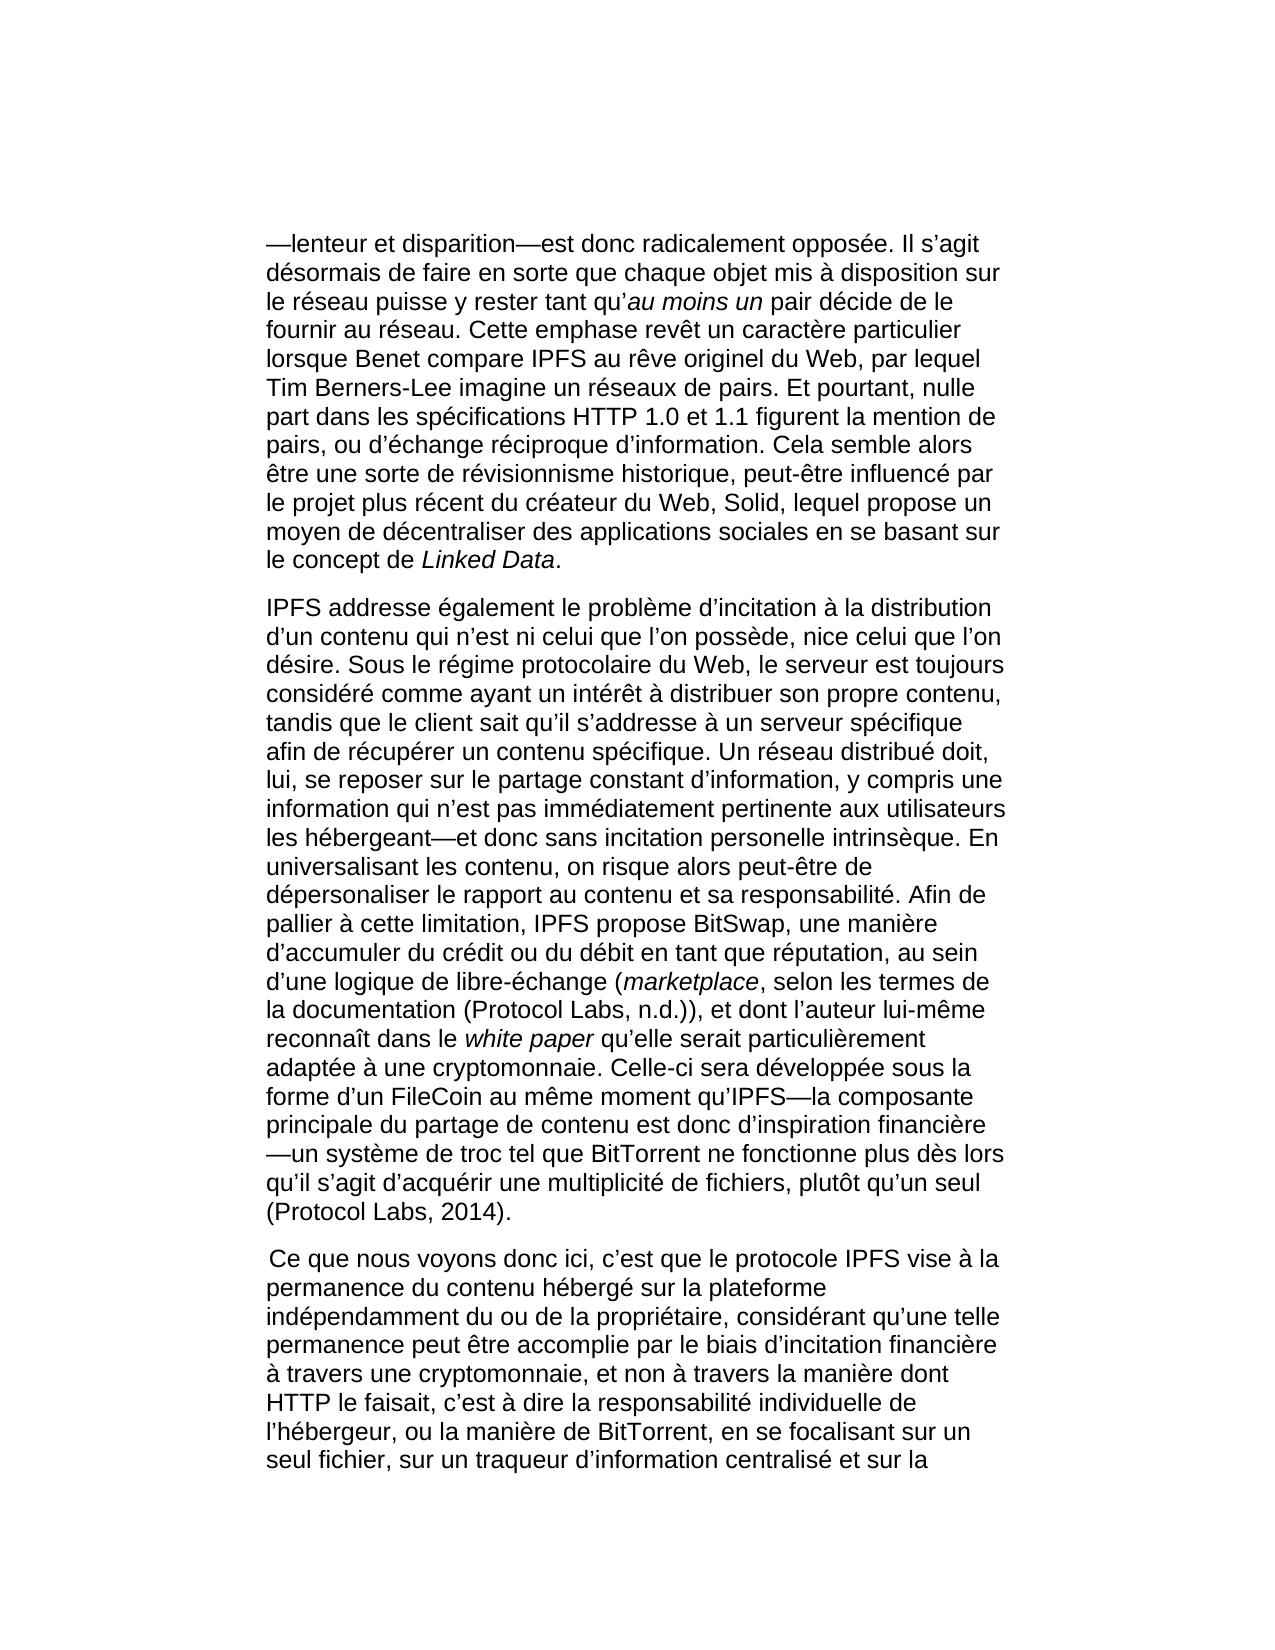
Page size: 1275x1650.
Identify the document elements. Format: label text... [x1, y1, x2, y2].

text IPFS addresse également le problème d’incitation à la distribution d’un contenu qui n’est ni celui que l’on possède, nice celui que l’on désire. Sous le régime protocolaire du Web, le serveur est toujours considéré comme ayant un intérêt à distribuer son propre contenu, tandis que le client sait qu’il s’addresse à un serveur spécifique afin de récupérer un contenu spécifique. Un réseau distribué doit, lui, se reposer sur le partage constant d’information, y compris une information qui n’est pas immédiatement pertinente aux utilisateurs les hébergeant—et donc sans incitation personelle intrinsèque. En universalisant les contenu, on risque alors peut-être de dépersonaliser le rapport au contenu et sa responsabilité. Afin de pallier à cette limitation, IPFS propose BitSwap, une manière d’accumuler du crédit ou du débit en tant que réputation, au sein d’une logique de libre-échange (marketplace, selon les termes de la documentation (Protocol Labs, n.d.)), et dont l’auteur lui-même reconnaît dans le white paper qu’elle serait particulièrement adaptée à une cryptomonnaie. Celle-ci sera développée sous la forme d’un FileCoin au même moment qu’IPFS—la composante principale du partage de contenu est donc d’inspiration financière—un système de troc tel que BitTorrent ne fonctionne plus dès lors qu’il s’agit d’acquérir une multiplicité de fichiers, plutôt qu’un seul (Protocol Labs, 2014). [266, 593, 1009, 1225]
text Ce que nous voyons donc ici, c’est que le protocole IPFS vise à la permanence du contenu hébergé sur la plateforme indépendamment du ou de la propriétaire, considérant qu’une telle permanence peut être accomplie par le biais d’incitation financière à travers une cryptomonnaie, et non à travers la manière dont HTTP le faisait, c’est à dire la responsabilité individuelle de l’hébergeur, ou la manière de BitTorrent, en se focalisant sur un seul fichier, sur un traqueur d’information centralisé et sur la [266, 1244, 1009, 1474]
text —lenteur et disparition—est donc radicalement opposée. Il s’agit désormais de faire en sorte que chaque objet mis à disposition sur le réseau puisse y rester tant qu’au moins un pair décide de le fournir au réseau. Cette emphase revêt un caractère particulier lorsque Benet compare IPFS au rêve originel du Web, par lequel Tim Berners-Lee imagine un réseaux de pairs. Et pourtant, nulle part dans les spécifications HTTP 1.0 et 1.1 figurent la mention de pairs, ou d’échange réciproque d’information. Cela semble alors être une sorte de révisionnisme historique, peut-être influencé par le projet plus récent du créateur du Web, Solid, lequel propose un moyen de décentraliser des applications sociales en se basant sur le concept de Linked Data. [266, 229, 1009, 574]
